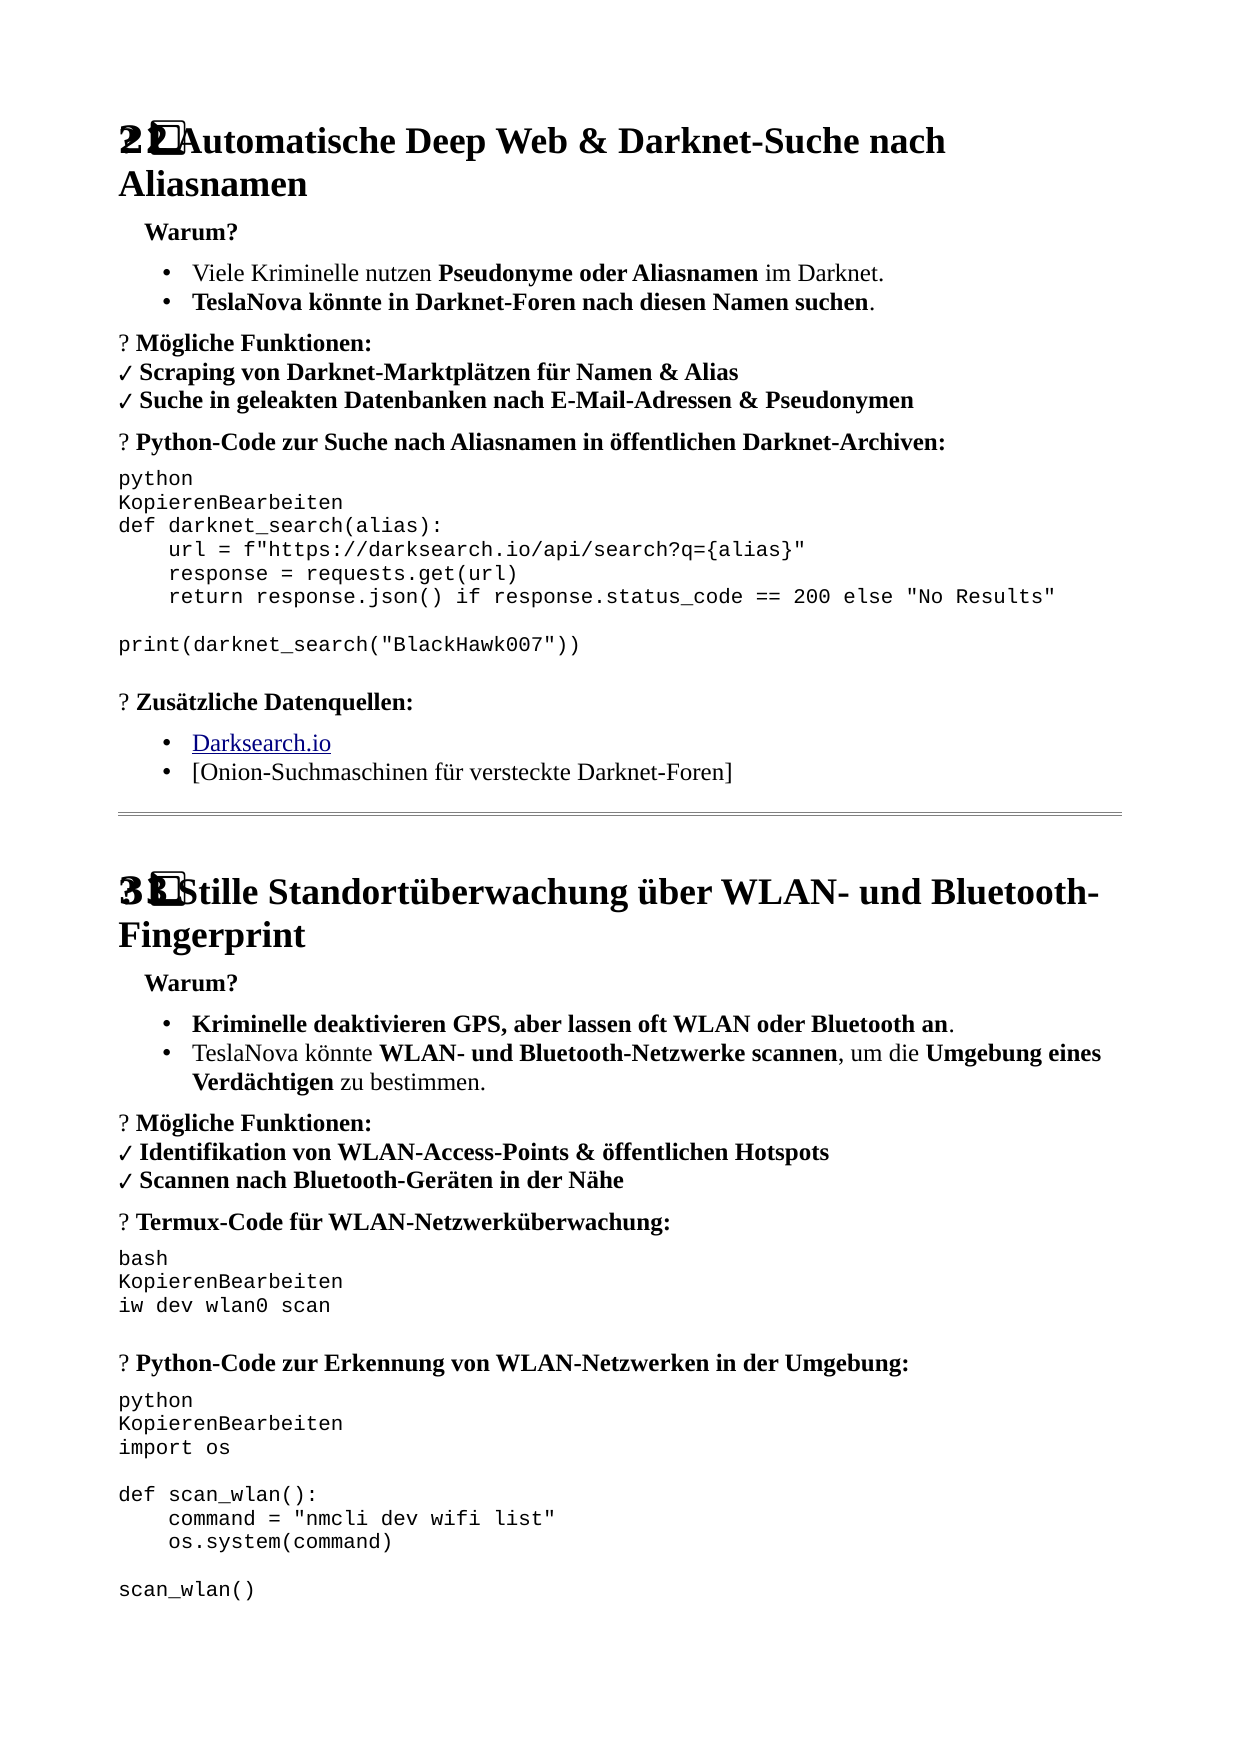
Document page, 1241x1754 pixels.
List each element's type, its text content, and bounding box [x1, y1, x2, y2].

text import os [118, 1437, 1122, 1461]
text ? Termux-Code für WLAN-Netzwerküberwachung: [118, 1207, 1122, 1235]
text ✅ Warum? [118, 968, 1122, 997]
text ? Mögliche Funktionen: ✔ Identifikation von WLAN-Access-Points & öffentlichen Hotspots ✔ Scannen nach Bluetooth-Geräten in der Nähe [118, 1108, 1122, 1194]
text iw dev wlan0 scan [118, 1295, 1122, 1319]
text url = f"https://darksearch.io/api/search?q={alias}" [118, 539, 1122, 563]
text scan_wlan() [118, 1579, 1122, 1602]
text KopierenBearbeiten [118, 492, 1122, 515]
list TeslaNova könnte WLAN- und Bluetooth-Netzwerke scannen, um die Umgebung eines Verdächtigen zu bestimmen. [162, 1038, 1122, 1095]
text ? Mögliche Funktionen: ✔ Scraping von Darknet-Marktplätzen für Namen & Alias ✔ Suche in geleakten Datenbanken nach E-Mail-Adressen & Pseudonymen [118, 328, 1122, 414]
list TeslaNova könnte in Darknet-Foren nach diesen Namen suchen. [162, 287, 1122, 316]
list [Onion-Suchmaschinen für versteckte Darknet-Foren] [162, 757, 1122, 786]
text ✅ Warum? [118, 217, 1122, 246]
subtitle ? 2️⃣ Automatische Deep Web & Darknet-Suche nach Aliasnamen [118, 118, 1122, 204]
text return response.json() if response.status_code == 200 else "No Results" [118, 586, 1122, 610]
text python [118, 1389, 1122, 1413]
list Kriminelle deaktivieren GPS, aber lassen oft WLAN oder Bluetooth an. [162, 1009, 1122, 1038]
text ? Zusätzliche Datenquellen: [118, 687, 1122, 716]
text response = requests.get(url) [118, 563, 1122, 586]
list Darksearch.io [162, 728, 1122, 757]
text os.system(command) [118, 1531, 1122, 1555]
text ? Python-Code zur Suche nach Aliasnamen in öffentlichen Darknet-Archiven: [118, 427, 1122, 456]
text def scan_wlan(): [118, 1484, 1122, 1508]
text KopierenBearbeiten [118, 1272, 1122, 1295]
subtitle ? 3️⃣ Stille Standortüberwachung über WLAN- und Bluetooth-Fingerprint [118, 869, 1122, 955]
text print(darknet_search("BlackHawk007")) [118, 634, 1122, 657]
text command = "nmcli dev wifi list" [118, 1508, 1122, 1531]
text KopierenBearbeiten [118, 1413, 1122, 1437]
text bash [118, 1248, 1122, 1272]
text ? Python-Code zur Erkennung von WLAN-Netzwerken in der Umgebung: [118, 1348, 1122, 1377]
text def darknet_search(alias): [118, 515, 1122, 539]
text python [118, 468, 1122, 492]
list Viele Kriminelle nutzen Pseudonyme oder Aliasnamen im Darknet. [162, 258, 1122, 287]
